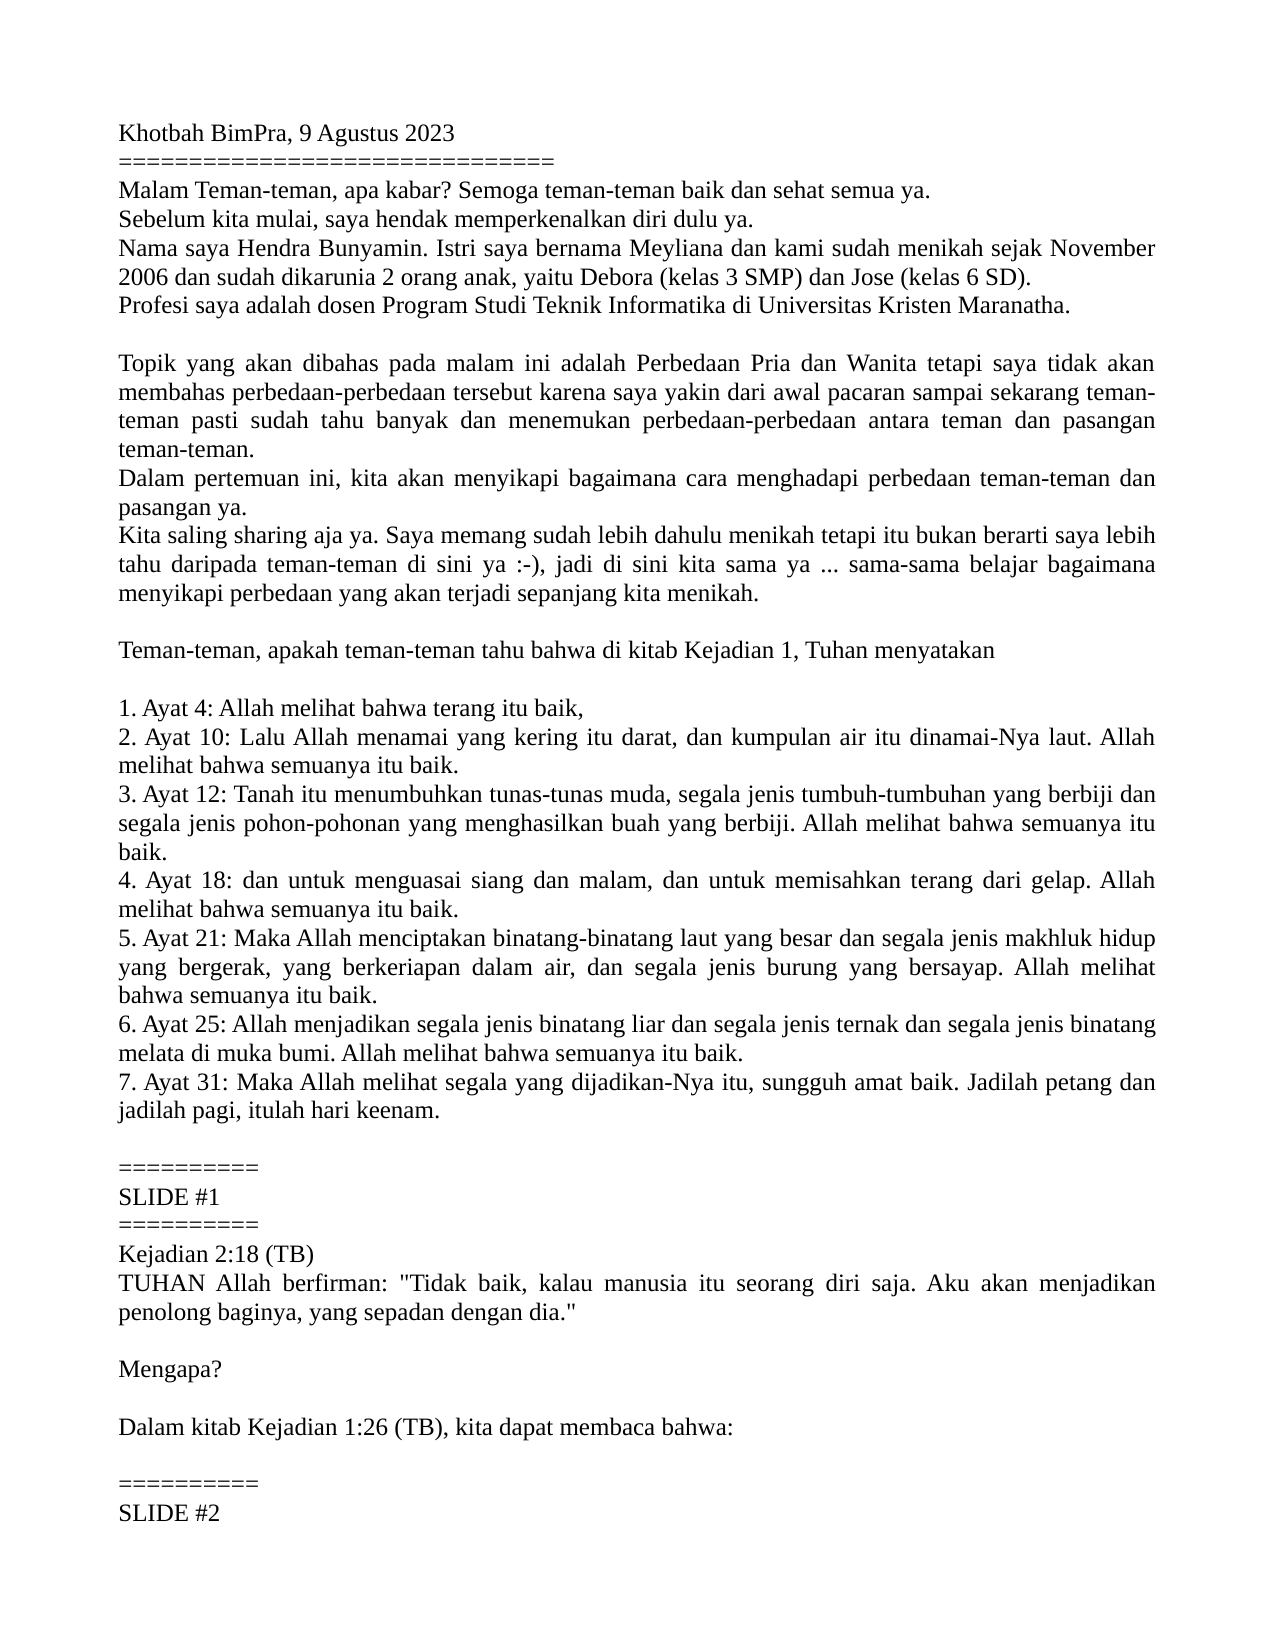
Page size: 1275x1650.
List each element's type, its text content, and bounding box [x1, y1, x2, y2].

text Nama saya Hendra Bunyamin. Istri saya bernama Meyliana dan kami sudah menikah sejak November 2006 dan sudah dikarunia 2 orang anak, yaitu Debora (kelas 3 SMP) dan Jose (kelas 6 SD). [118, 233, 1157, 291]
text 7. Ayat 31: Maka Allah melihat segala yang dijadikan-Nya itu, sungguh amat baik. Jadilah petang dan jadilah pagi, itulah hari keenam. [118, 1067, 1157, 1124]
text Malam Teman-teman, apa kabar? Semoga teman-teman baik dan sehat semua ya. [118, 176, 1157, 204]
text Khotbah BimPra, 9 Agustus 2023 [118, 118, 1157, 147]
text Dalam kitab Kejadian 1:26 (TB), kita dapat membaca bahwa: [118, 1412, 1157, 1441]
text 5. Ayat 21: Maka Allah menciptakan binatang-binatang laut yang besar dan segala jenis makhluk hidup yang bergerak, yang berkeriapan dalam air, dan segala jenis burung yang bersayap. Allah melihat bahwa semuanya itu baik. [118, 923, 1157, 1009]
text ========== [118, 1469, 1157, 1498]
text 6. Ayat 25: Allah menjadikan segala jenis binatang liar dan segala jenis ternak dan segala jenis binatang melata di muka bumi. Allah melihat bahwa semuanya itu baik. [118, 1009, 1157, 1067]
text Mengapa? [118, 1354, 1157, 1383]
text Dalam pertemuan ini, kita akan menyikapi bagaimana cara menghadapi perbedaan teman-teman dan pasangan ya. [118, 463, 1157, 521]
text 3. Ayat 12: Tanah itu menumbuhkan tunas-tunas muda, segala jenis tumbuh-tumbuhan yang berbiji dan segala jenis pohon-pohonan yang menghasilkan buah yang berbiji. Allah melihat bahwa semuanya itu baik. [118, 779, 1157, 866]
text Teman-teman, apakah teman-teman tahu bahwa di kitab Kejadian 1, Tuhan menyatakan [118, 636, 1157, 664]
text SLIDE #2 [118, 1498, 1157, 1527]
text =============================== [118, 147, 1157, 176]
text Profesi saya adalah dosen Program Studi Teknik Informatika di Universitas Kristen Maranatha. [118, 291, 1157, 319]
text SLIDE #1 [118, 1182, 1157, 1211]
text 4. Ayat 18: dan untuk menguasai siang dan malam, dan untuk memisahkan terang dari gelap. Allah melihat bahwa semuanya itu baik. [118, 866, 1157, 923]
text Sebelum kita mulai, saya hendak memperkenalkan diri dulu ya. [118, 204, 1157, 233]
text 1. Ayat 4: Allah melihat bahwa terang itu baik, [118, 693, 1157, 722]
text ========== [118, 1153, 1157, 1182]
text Kejadian 2:18 (TB) [118, 1239, 1157, 1268]
text Topik yang akan dibahas pada malam ini adalah Perbedaan Pria dan Wanita tetapi saya tidak akan membahas perbedaan-perbedaan tersebut karena saya yakin dari awal pacaran sampai sekarang teman-teman pasti sudah tahu banyak dan menemukan perbedaan-perbedaan antara teman dan pasangan teman-teman. [118, 348, 1157, 463]
text Kita saling sharing aja ya. Saya memang sudah lebih dahulu menikah tetapi itu bukan berarti saya lebih tahu daripada teman-teman di sini ya :-), jadi di sini kita sama ya ... sama-sama belajar bagaimana menyikapi perbedaan yang akan terjadi sepanjang kita menikah. [118, 521, 1157, 607]
text ========== [118, 1211, 1157, 1239]
text 2. Ayat 10: Lalu Allah menamai yang kering itu darat, dan kumpulan air itu dinamai-Nya laut. Allah melihat bahwa semuanya itu baik. [118, 722, 1157, 779]
text TUHAN Allah berfirman: "Tidak baik, kalau manusia itu seorang diri saja. Aku akan menjadikan penolong baginya, yang sepadan dengan dia." [118, 1268, 1157, 1326]
